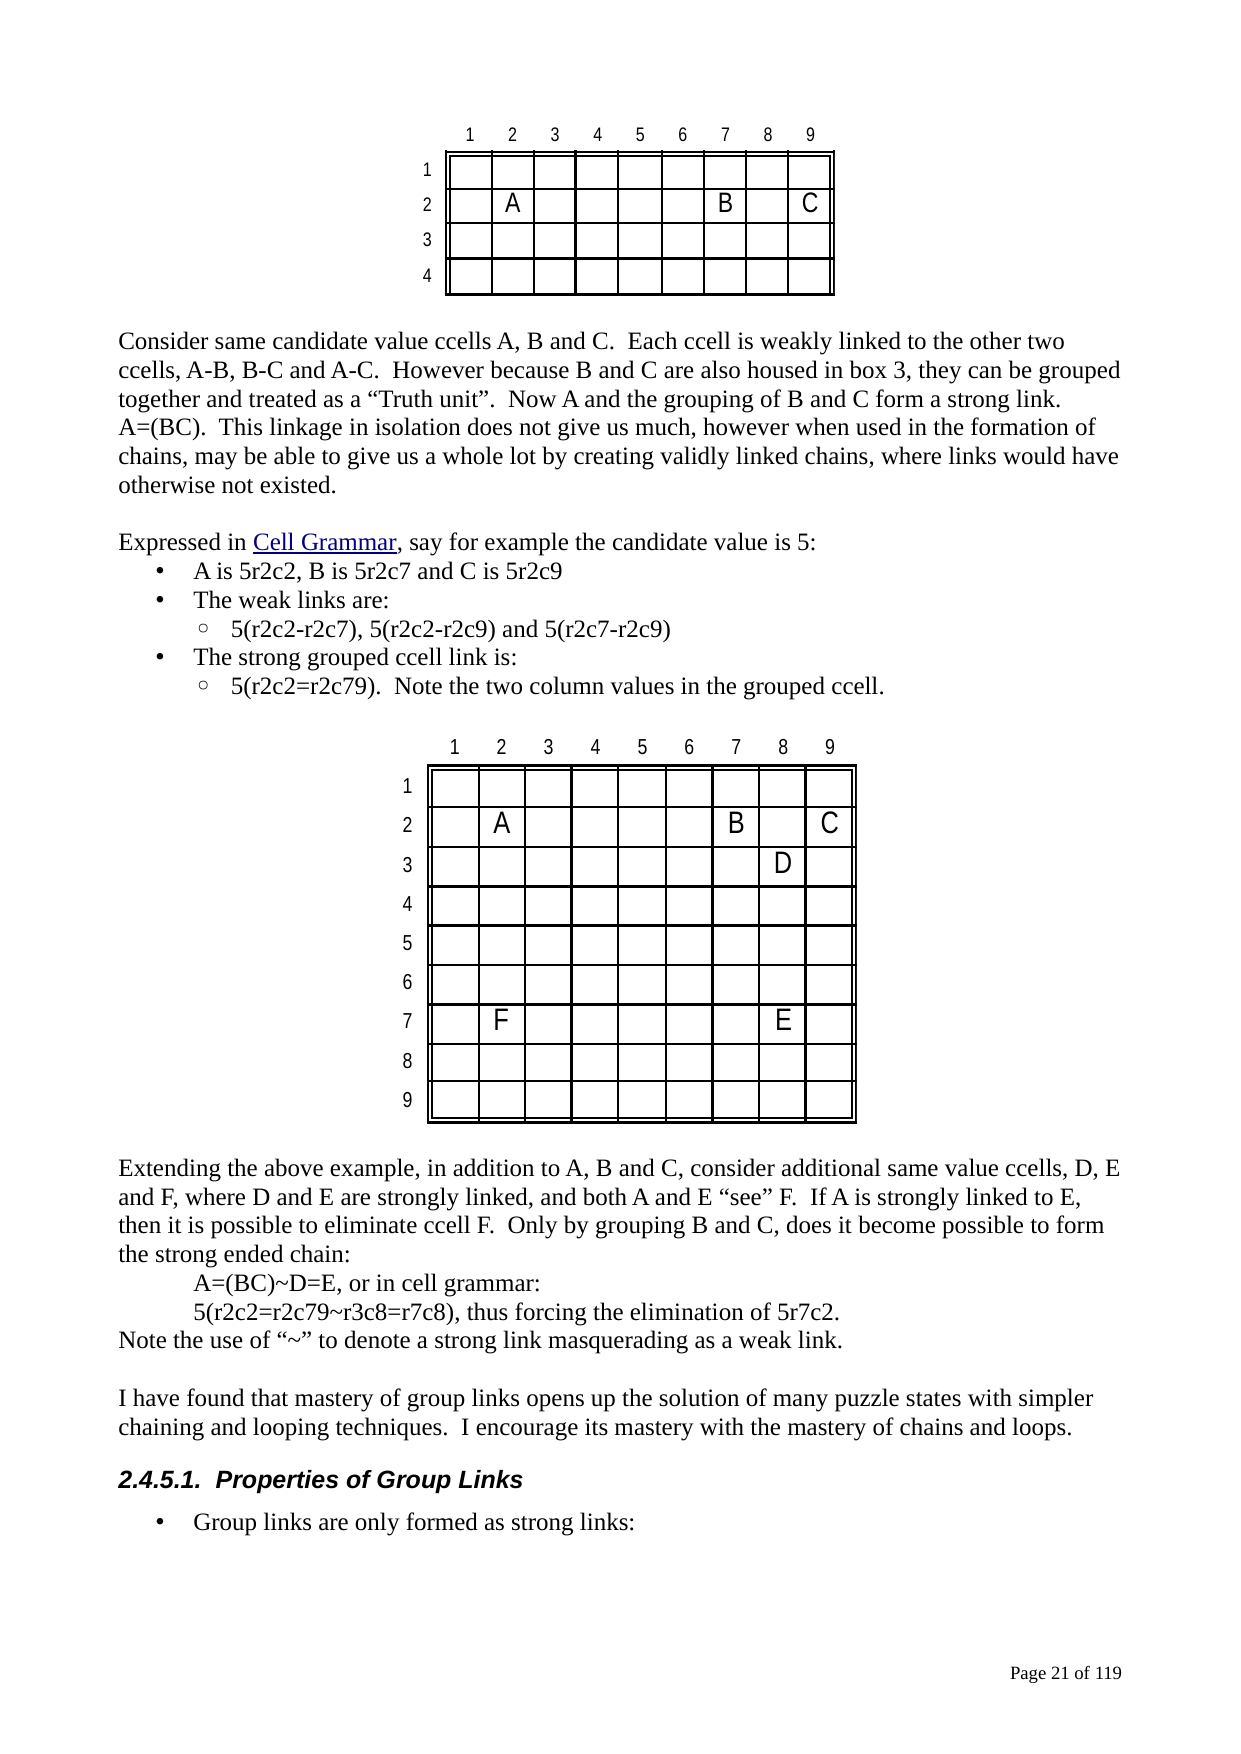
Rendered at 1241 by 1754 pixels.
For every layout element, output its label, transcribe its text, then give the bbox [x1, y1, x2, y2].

text Note the use of “~” to denote a strong link masquerading as a weak link. [118, 1326, 1122, 1354]
list A is 5r2c2, B is 5r2c7 and C is 5r2c9 [156, 556, 1122, 585]
text Expressed in Cell Grammar, say for example the candidate value is 5: [118, 527, 1122, 556]
text 5(r2c2=r2c79~r3c8=r7c8), thus forcing the elimination of 5r7c2. [118, 1297, 1122, 1326]
text A=(BC)~D=E, or in cell grammar: [118, 1268, 1122, 1297]
list Group links are only formed as strong links: [156, 1507, 1122, 1536]
list 5(r2c2=r2c79). Note the two column values in the grouped ccell. [193, 671, 1122, 700]
text I have found that mastery of group links opens up the solution of many puzzle states with simpler chaining and looping techniques. I encourage its mastery with the mastery of chains and loops. [118, 1383, 1122, 1441]
text Extending the above example, in addition to A, B and C, consider additional same value ccells, D, E and F, where D and E are strongly linked, and both A and E “see” F. If A is strongly linked to E, then it is possible to eliminate ccell F. Only by grouping B and C, does it become possible to form the strong ended chain: [118, 1153, 1122, 1268]
list The strong grouped ccell link is: [156, 642, 1122, 671]
list 5(r2c2-r2c7), 5(r2c2-r2c9) and 5(r2c7-r2c9) [193, 614, 1122, 642]
subtitle Properties of Group Links [118, 1466, 1122, 1494]
list The weak links are: [156, 585, 1122, 614]
text Consider same candidate value ccells A, B and C. Each ccell is weakly linked to the other two ccells, A-B, B-C and A-C. However because B and C are also housed in box 3, they can be grouped together and treated as a “Truth unit”. Now A and the grouping of B and C form a strong link. A=(BC). This linkage in isolation does not give us much, however when used in the formation of chains, may be able to give us a whole lot by creating validly linked chains, where links would have otherwise not existed. [118, 326, 1122, 499]
